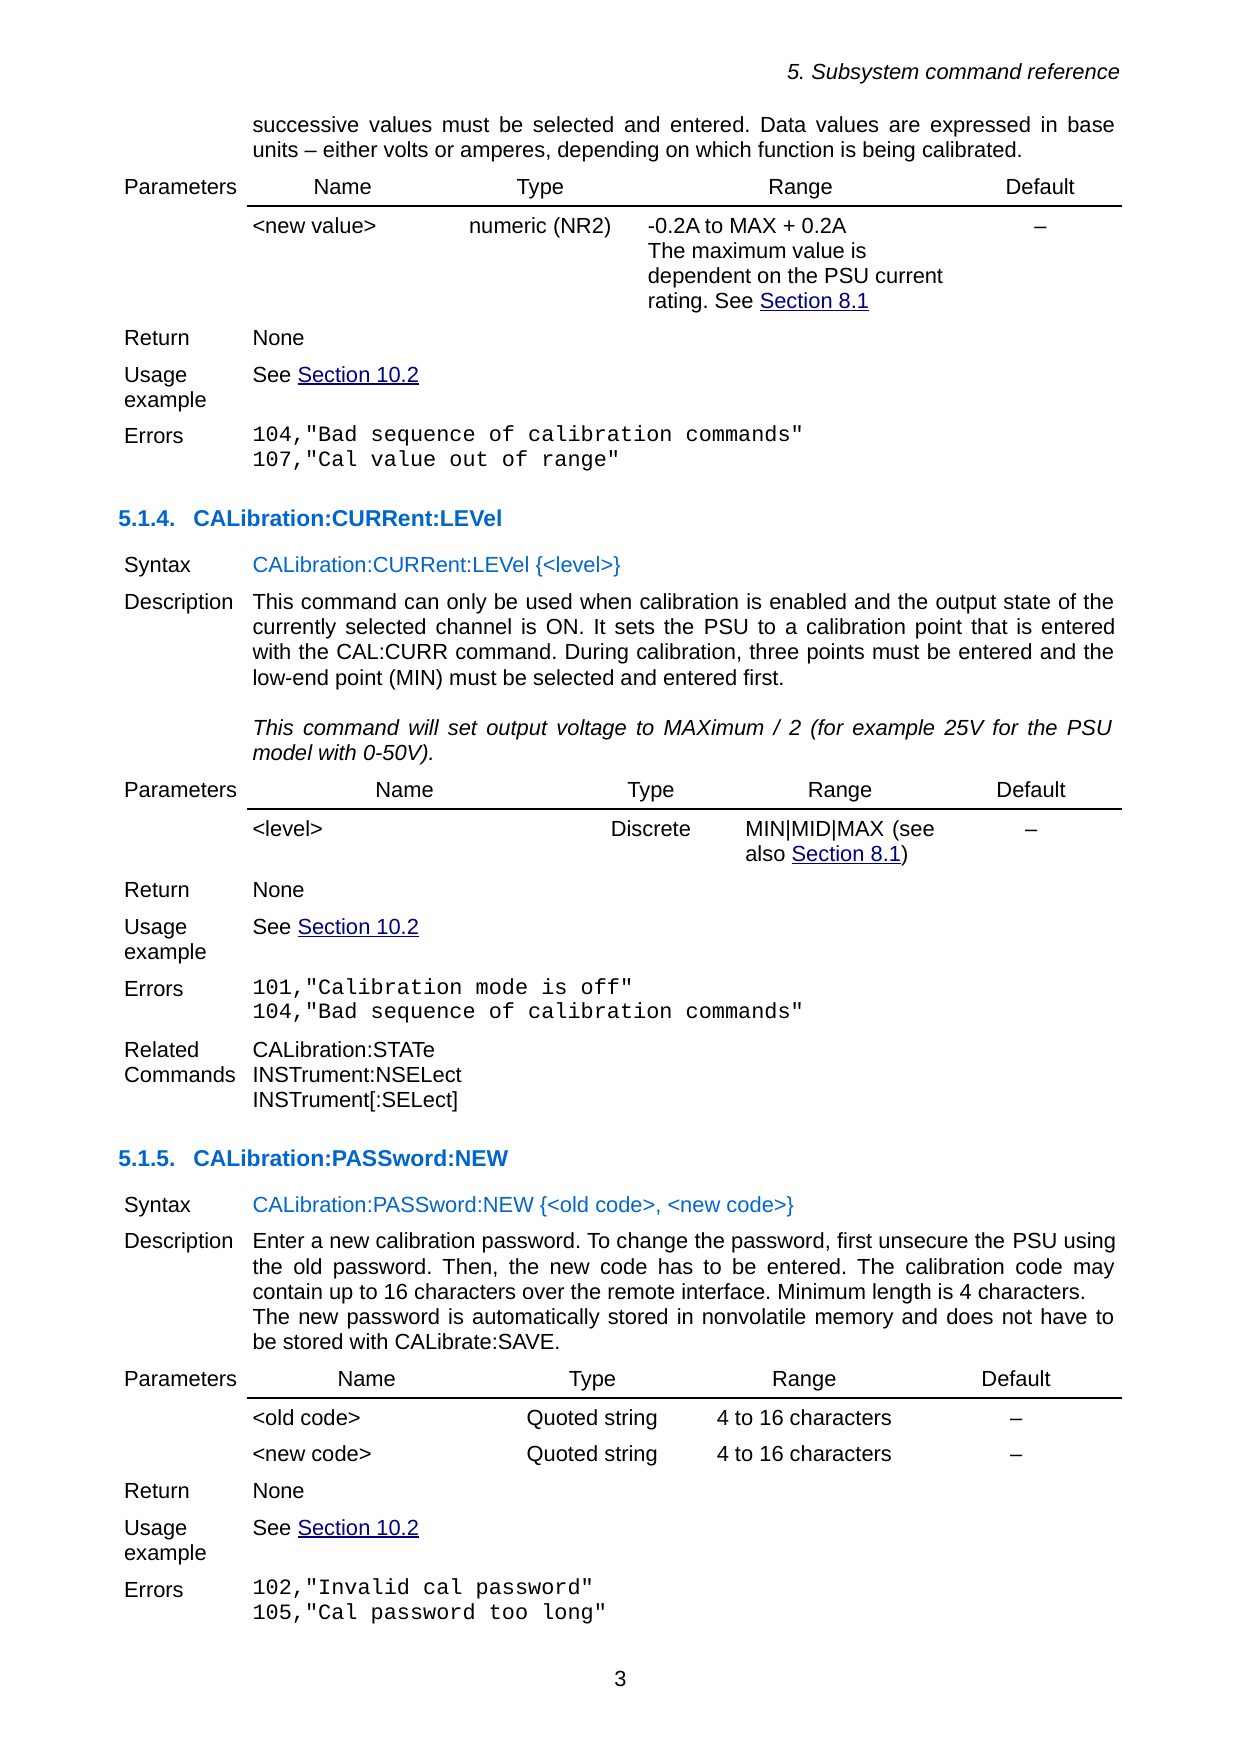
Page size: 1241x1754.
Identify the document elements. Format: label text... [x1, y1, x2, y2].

table_cell See Section 10.2 [247, 908, 1122, 970]
table_cell Type [486, 1360, 698, 1397]
table_cell – [959, 207, 1122, 319]
table_cell None [247, 872, 1122, 908]
table_cell Usage example [118, 1509, 247, 1571]
table_cell 4 to 16 characters [698, 1436, 910, 1472]
table_cell numeric (NR2) [438, 207, 642, 319]
table_cell – [910, 1436, 1122, 1472]
table_cell Parameters [118, 1360, 247, 1436]
table_cell Description [118, 1223, 247, 1360]
subtitle CALibration:PASSword:NEW [118, 1145, 1122, 1171]
table_cell [118, 106, 247, 168]
table_cell Related Commands [118, 1031, 247, 1118]
table_cell CALibration:STATe INSTrument:NSELect INSTrument[:SELect] [247, 1031, 1122, 1118]
table_cell Quoted string [486, 1399, 698, 1436]
table_cell Default [910, 1360, 1122, 1397]
table_cell MIN|MID|MAX (see also Section 8.1) [739, 810, 940, 872]
table_cell <old code> [247, 1399, 486, 1436]
table_cell Range [739, 771, 940, 808]
table_cell Return [118, 872, 247, 908]
table_cell 102,"Invalid cal password" 105,"Cal password too long" [247, 1571, 1122, 1632]
table_cell <level> [247, 810, 562, 872]
table_cell <new value> [247, 207, 438, 319]
table_cell Type [562, 771, 739, 808]
table_cell successive values must be selected and entered. Data values are expressed in base units – either volts or amperes, depending on which function is being calibrated. [247, 106, 1122, 168]
table_cell – [940, 810, 1122, 872]
table_cell This command can only be used when calibration is enabled and the output state of the currently selected channel is ON. It sets the PSU to a calibration point that is entered with the CAL:CURR command. During calibration, three points must be entered and the low-end point (MIN) must be selected and entered first. This command will set output voltage to MAXimum / 2 (for example 25V for the PSU model with 0-50V). [247, 583, 1122, 771]
table_cell [118, 1436, 247, 1472]
table_header Syntax [118, 1186, 247, 1223]
table_cell Parameters [118, 168, 247, 319]
table_cell Default [959, 168, 1122, 205]
table_cell Default [940, 771, 1122, 808]
table_cell Range [698, 1360, 910, 1397]
table_cell Usage example [118, 356, 247, 418]
table_cell Errors [118, 1571, 247, 1632]
table_cell Type [438, 168, 642, 205]
table_cell See Section 10.2 [247, 1509, 1122, 1571]
table_cell Description [118, 583, 247, 771]
table_cell Name [247, 168, 438, 205]
table_cell None [247, 319, 1122, 356]
table_cell Name [247, 1360, 486, 1397]
table_header CALibration:CURRent:LEVel {<level>} [247, 546, 1122, 583]
table_cell 104,"Bad sequence of calibration commands" 107,"Cal value out of range" [247, 418, 1122, 479]
table_cell Name [247, 771, 562, 808]
table_cell Errors [118, 970, 247, 1031]
table_cell Usage example [118, 908, 247, 970]
table_cell Discrete [562, 810, 739, 872]
table_header Syntax [118, 546, 247, 583]
table_cell Return [118, 1472, 247, 1509]
table_cell Enter a new calibration password. To change the password, first unsecure the PSU using the old password. Then, the new code has to be entered. The calibration code may contain up to 16 characters over the remote interface. Minimum length is 4 characters. The new password is automatically stored in nonvolatile memory and does not have to be stored with CALibrate:SAVE. [247, 1223, 1122, 1360]
table_cell -0.2A to MAX + 0.2A The maximum value is dependent on the PSU current rating. See Section 8.1 [642, 207, 959, 319]
table_cell Errors [118, 418, 247, 479]
table_cell None [247, 1472, 1122, 1509]
subtitle CALibration:CURRent:LEVel [118, 505, 1122, 532]
table_cell Parameters [118, 771, 247, 872]
table_cell – [910, 1399, 1122, 1436]
table_cell See Section 10.2 [247, 356, 1122, 418]
table_cell Range [642, 168, 959, 205]
table_cell Quoted string [486, 1436, 698, 1472]
table_header CALibration:PASSword:NEW {<old code>, <new code>} [247, 1186, 1122, 1223]
table_cell <new code> [247, 1436, 486, 1472]
table_cell 101,"Calibration mode is off" 104,"Bad sequence of calibration commands" [247, 970, 1122, 1031]
table_cell Return [118, 319, 247, 356]
table_cell 4 to 16 characters [698, 1399, 910, 1436]
